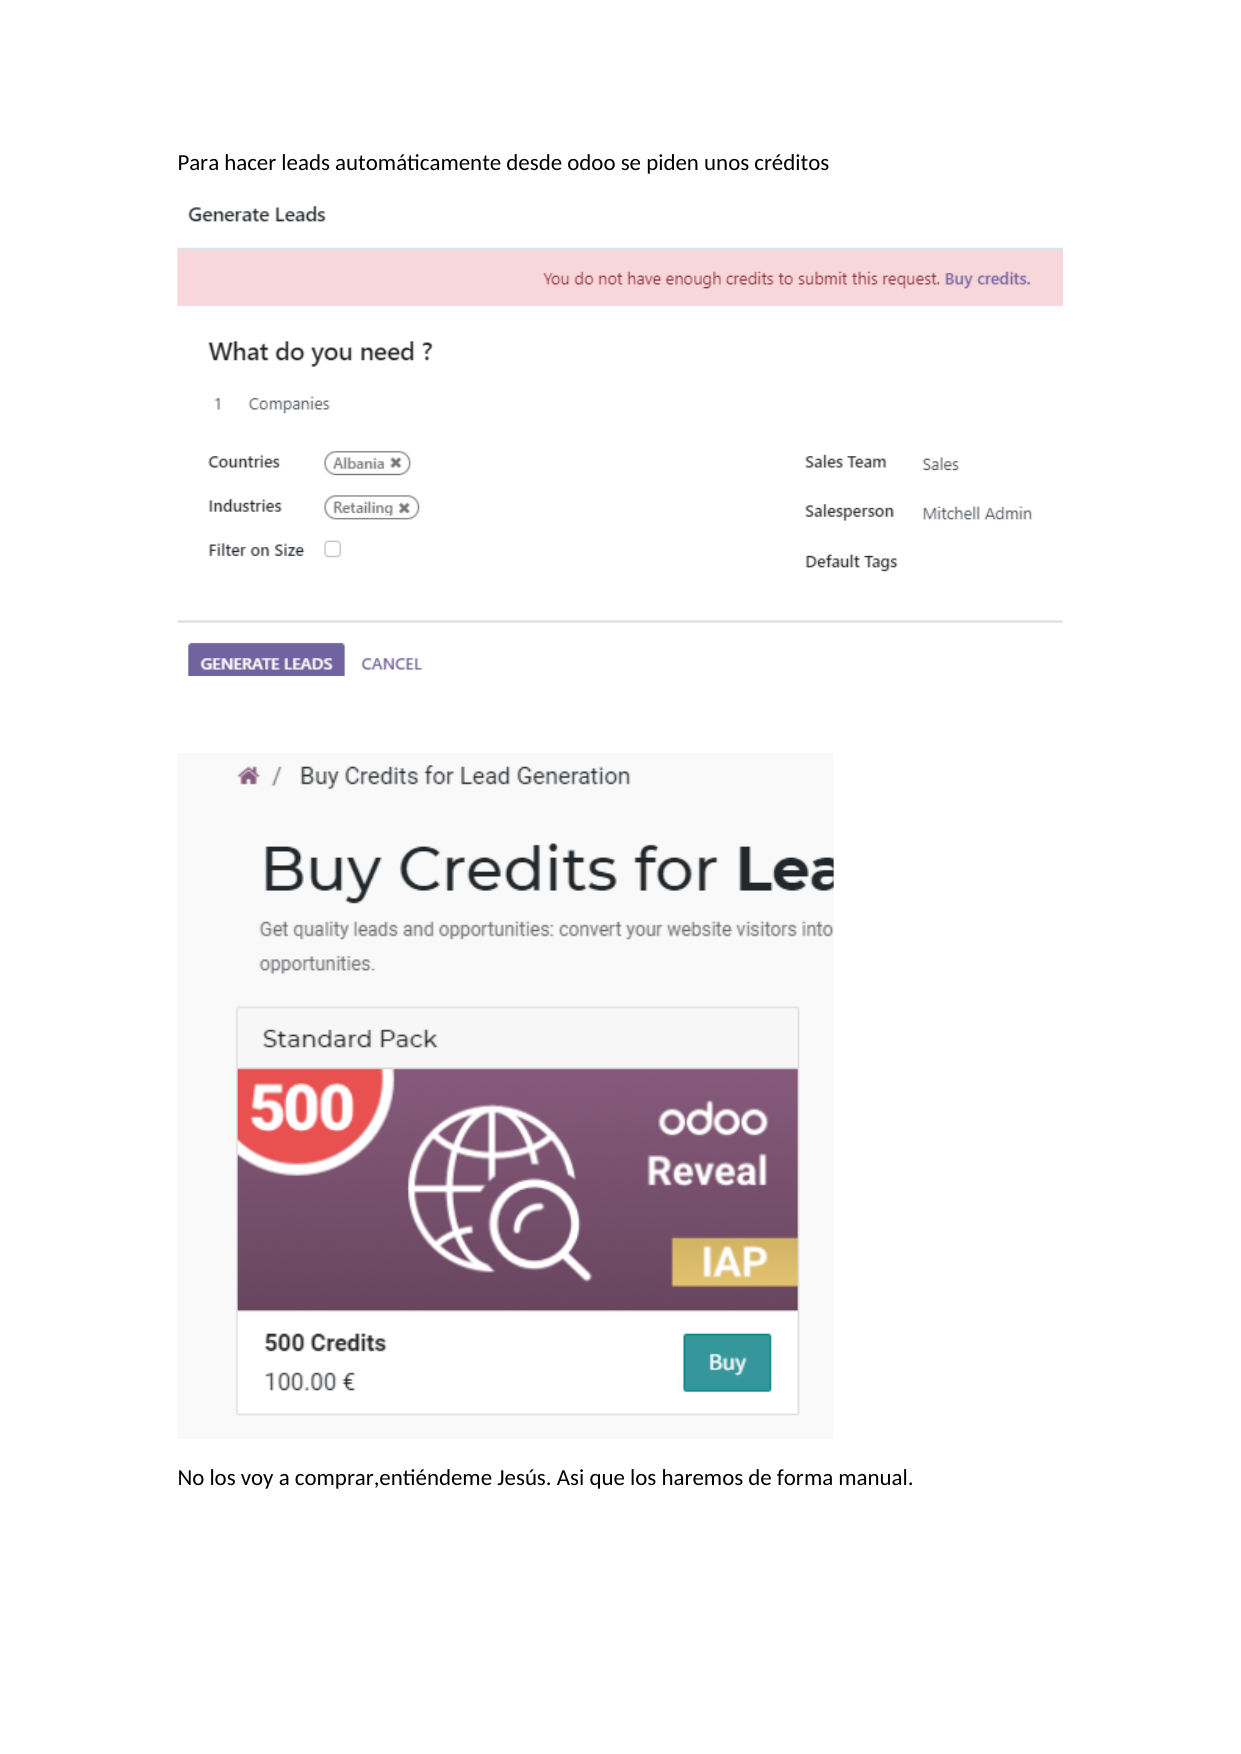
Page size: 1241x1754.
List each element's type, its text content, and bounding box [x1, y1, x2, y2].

text No los voy a comprar,entiéndeme Jesús. Asi que los haremos de forma manual. [177, 1463, 1063, 1491]
picture [177, 753, 834, 1439]
text Para hacer leads automáticamente desde odoo se piden unos créditos [177, 148, 1063, 176]
picture [177, 200, 1063, 676]
